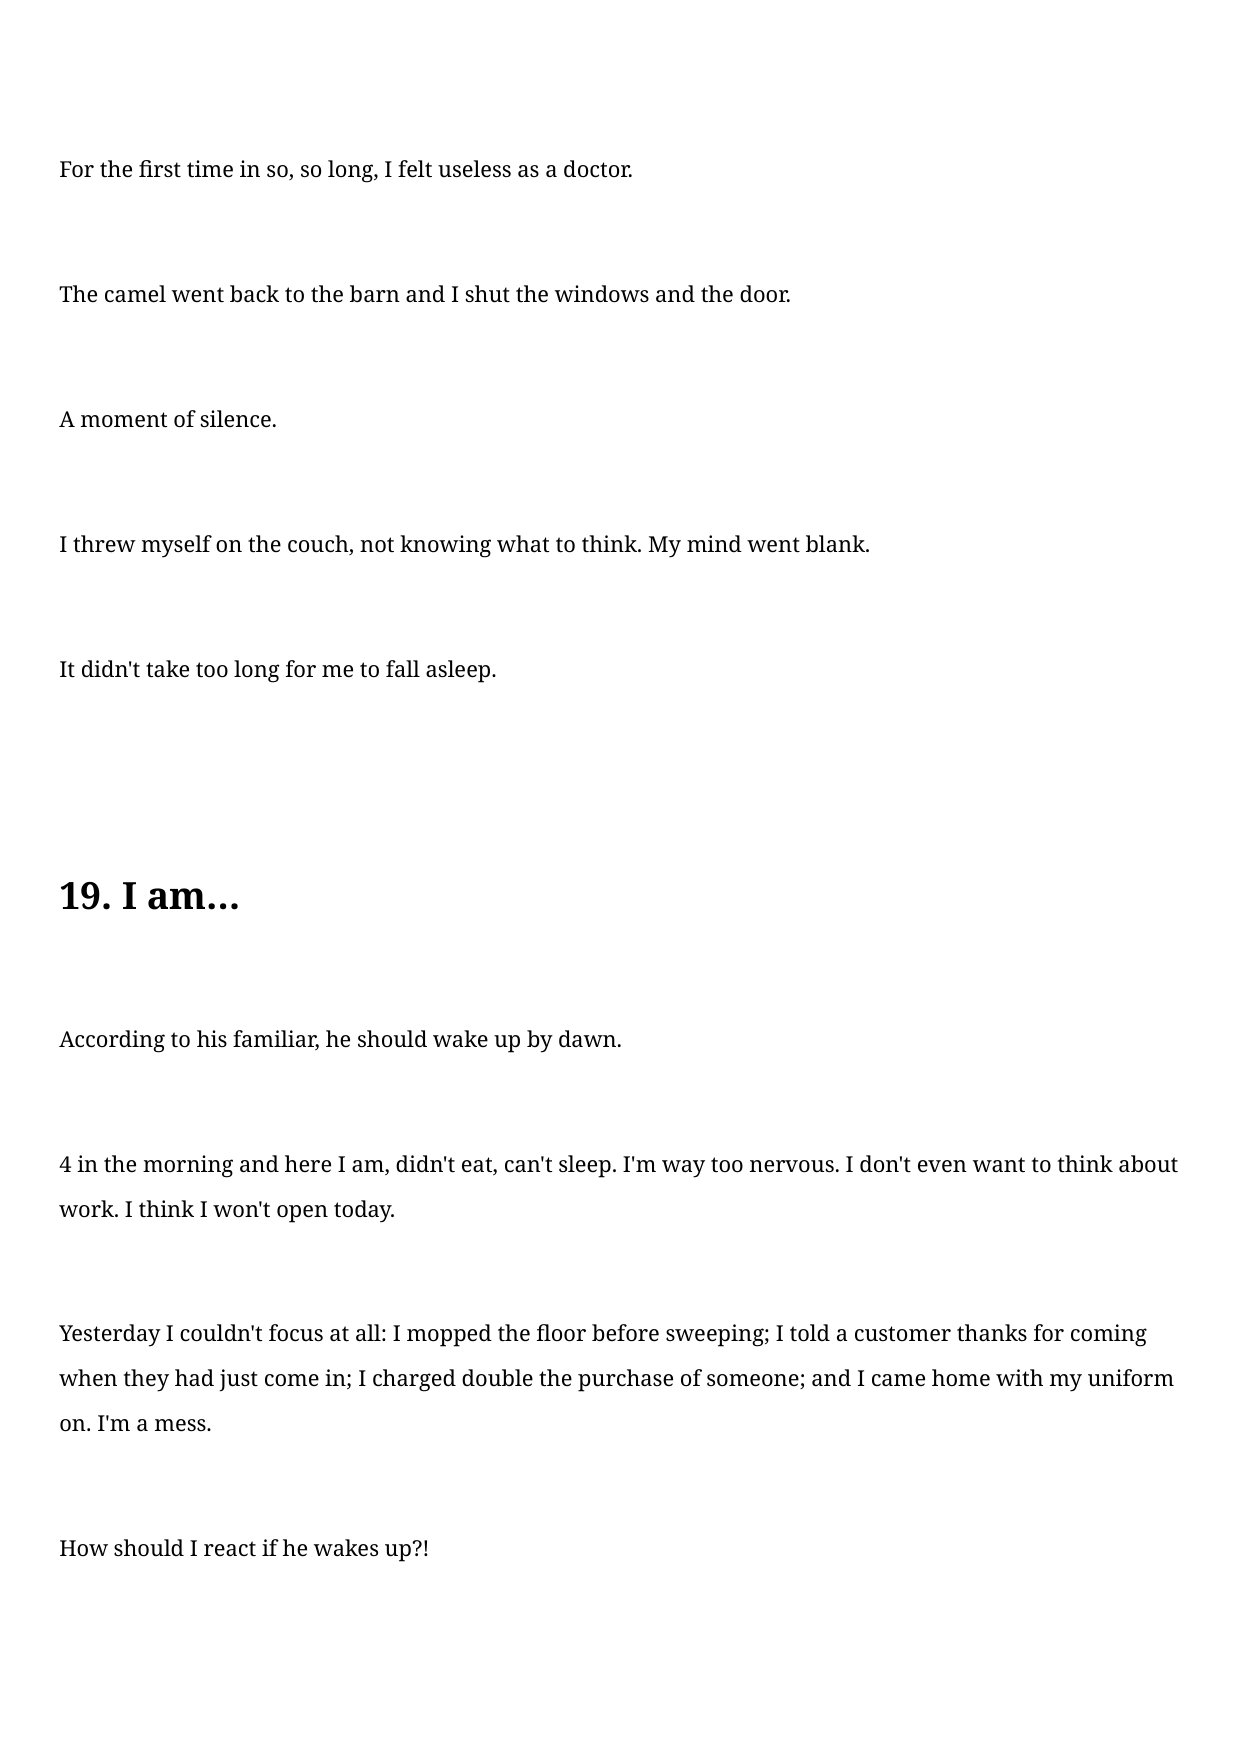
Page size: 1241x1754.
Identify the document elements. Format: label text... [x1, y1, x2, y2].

text I threw myself on the couch, not knowing what to think. My mind went blank. [59, 529, 1181, 559]
text Yesterday I couldn't focus at all: I mopped the floor before sweeping; I told a customer thanks for coming when they had just come in; I charged double the purchase of someone; and I came home with my uniform on. I'm a mess. [59, 1318, 1181, 1438]
text For the first time in so, so long, I felt useless as a doctor. [59, 154, 1181, 184]
text A moment of silence. [59, 404, 1181, 434]
text It didn't take too long for me to fall asleep. [59, 654, 1181, 683]
text According to his familiar, he should wake up by dawn. [59, 1024, 1181, 1054]
text 4 in the morning and here I am, didn't eat, can't sleep. I'm way too nervous. I don't even want to think about work. I think I won't open today. [59, 1149, 1181, 1223]
text How should I react if he wakes up?! [59, 1533, 1181, 1562]
subtitle 19. I am… [59, 869, 1181, 920]
text The camel went back to the barn and I shut the windows and the door. [59, 279, 1181, 309]
